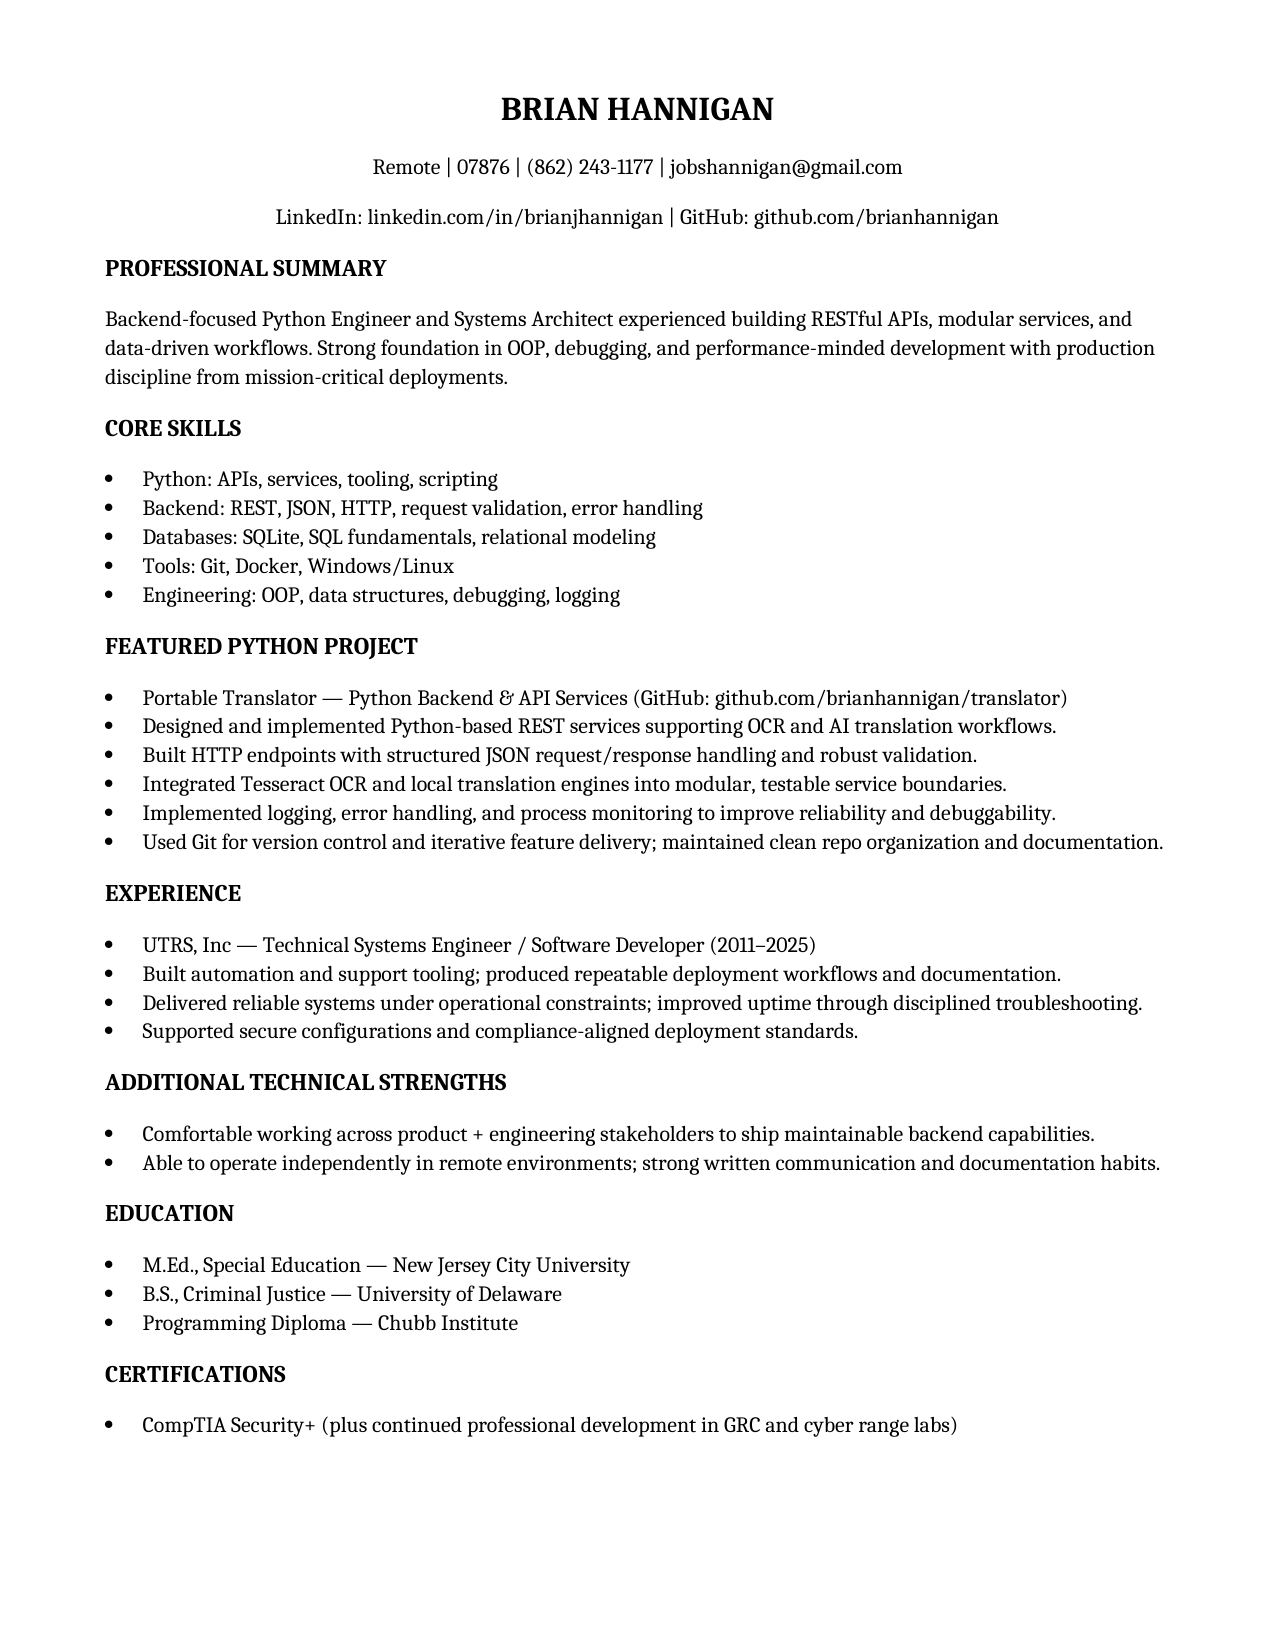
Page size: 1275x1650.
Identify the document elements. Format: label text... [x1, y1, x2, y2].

text Backend-focused Python Engineer and Systems Architect experienced building RESTful APIs, modular services, and data-driven workflows. Strong foundation in OOP, debugging, and performance-minded development with production discipline from mission-critical deployments. [105, 307, 1170, 390]
text Remote | 07876 | (862) 243-1177 | jobshannigan@gmail.com [105, 155, 1170, 180]
list Supported secure configurations and compliance-aligned deployment standards. [105, 1019, 1170, 1044]
list Comfortable working across product + engineering stakeholders to ship maintainable backend capabilities. [105, 1122, 1170, 1147]
text FEATURED PYTHON PROJECT [105, 633, 1170, 660]
list B.S., Criminal Justice — University of Delaware [105, 1282, 1170, 1307]
list Built HTTP endpoints with structured JSON request/response handling and robust validation. [105, 743, 1170, 768]
list Delivered reliable systems under operational constraints; improved uptime through disciplined troubleshooting. [105, 990, 1170, 1016]
list Integrated Tesseract OCR and local translation engines into modular, testable service boundaries. [105, 772, 1170, 797]
text LinkedIn: linkedin.com/in/brianjhannigan | GitHub: github.com/brianhannigan [105, 205, 1170, 230]
list Designed and implemented Python-based REST services supporting OCR and AI translation workflows. [105, 714, 1170, 739]
text PROFESSIONAL SUMMARY [105, 254, 1170, 282]
list Python: APIs, services, tooling, scripting [105, 467, 1170, 492]
list Databases: SQLite, SQL fundamentals, relational modeling [105, 525, 1170, 550]
list Used Git for version control and iterative feature delivery; maintained clean repo organization and documentation. [105, 830, 1170, 855]
list UTRS, Inc — Technical Systems Engineer / Software Developer (2011–2025) [105, 932, 1170, 958]
list Tools: Git, Docker, Windows/Linux [105, 554, 1170, 579]
list Built automation and support tooling; produced repeatable deployment workflows and documentation. [105, 961, 1170, 987]
text CORE SKILLS [105, 415, 1170, 442]
list Backend: REST, JSON, HTTP, request validation, error handling [105, 496, 1170, 521]
list CompTIA Security+ (plus continued professional development in GRC and cyber range labs) [105, 1413, 1170, 1438]
text BRIAN HANNIGAN [105, 90, 1170, 128]
text EDUCATION [105, 1200, 1170, 1228]
list M.Ed., Special Education — New Jersey City University [105, 1253, 1170, 1278]
list Portable Translator — Python Backend & API Services (GitHub: github.com/brianhannigan/translator) [105, 685, 1170, 711]
list Implemented logging, error handling, and process monitoring to improve reliability and debuggability. [105, 801, 1170, 826]
text CERTIFICATIONS [105, 1361, 1170, 1388]
text ADDITIONAL TECHNICAL STRENGTHS [105, 1069, 1170, 1097]
list Able to operate independently in remote environments; strong written communication and documentation habits. [105, 1151, 1170, 1176]
list Engineering: OOP, data structures, debugging, logging [105, 583, 1170, 608]
text EXPERIENCE [105, 880, 1170, 907]
list Programming Diploma — Chubb Institute [105, 1311, 1170, 1336]
